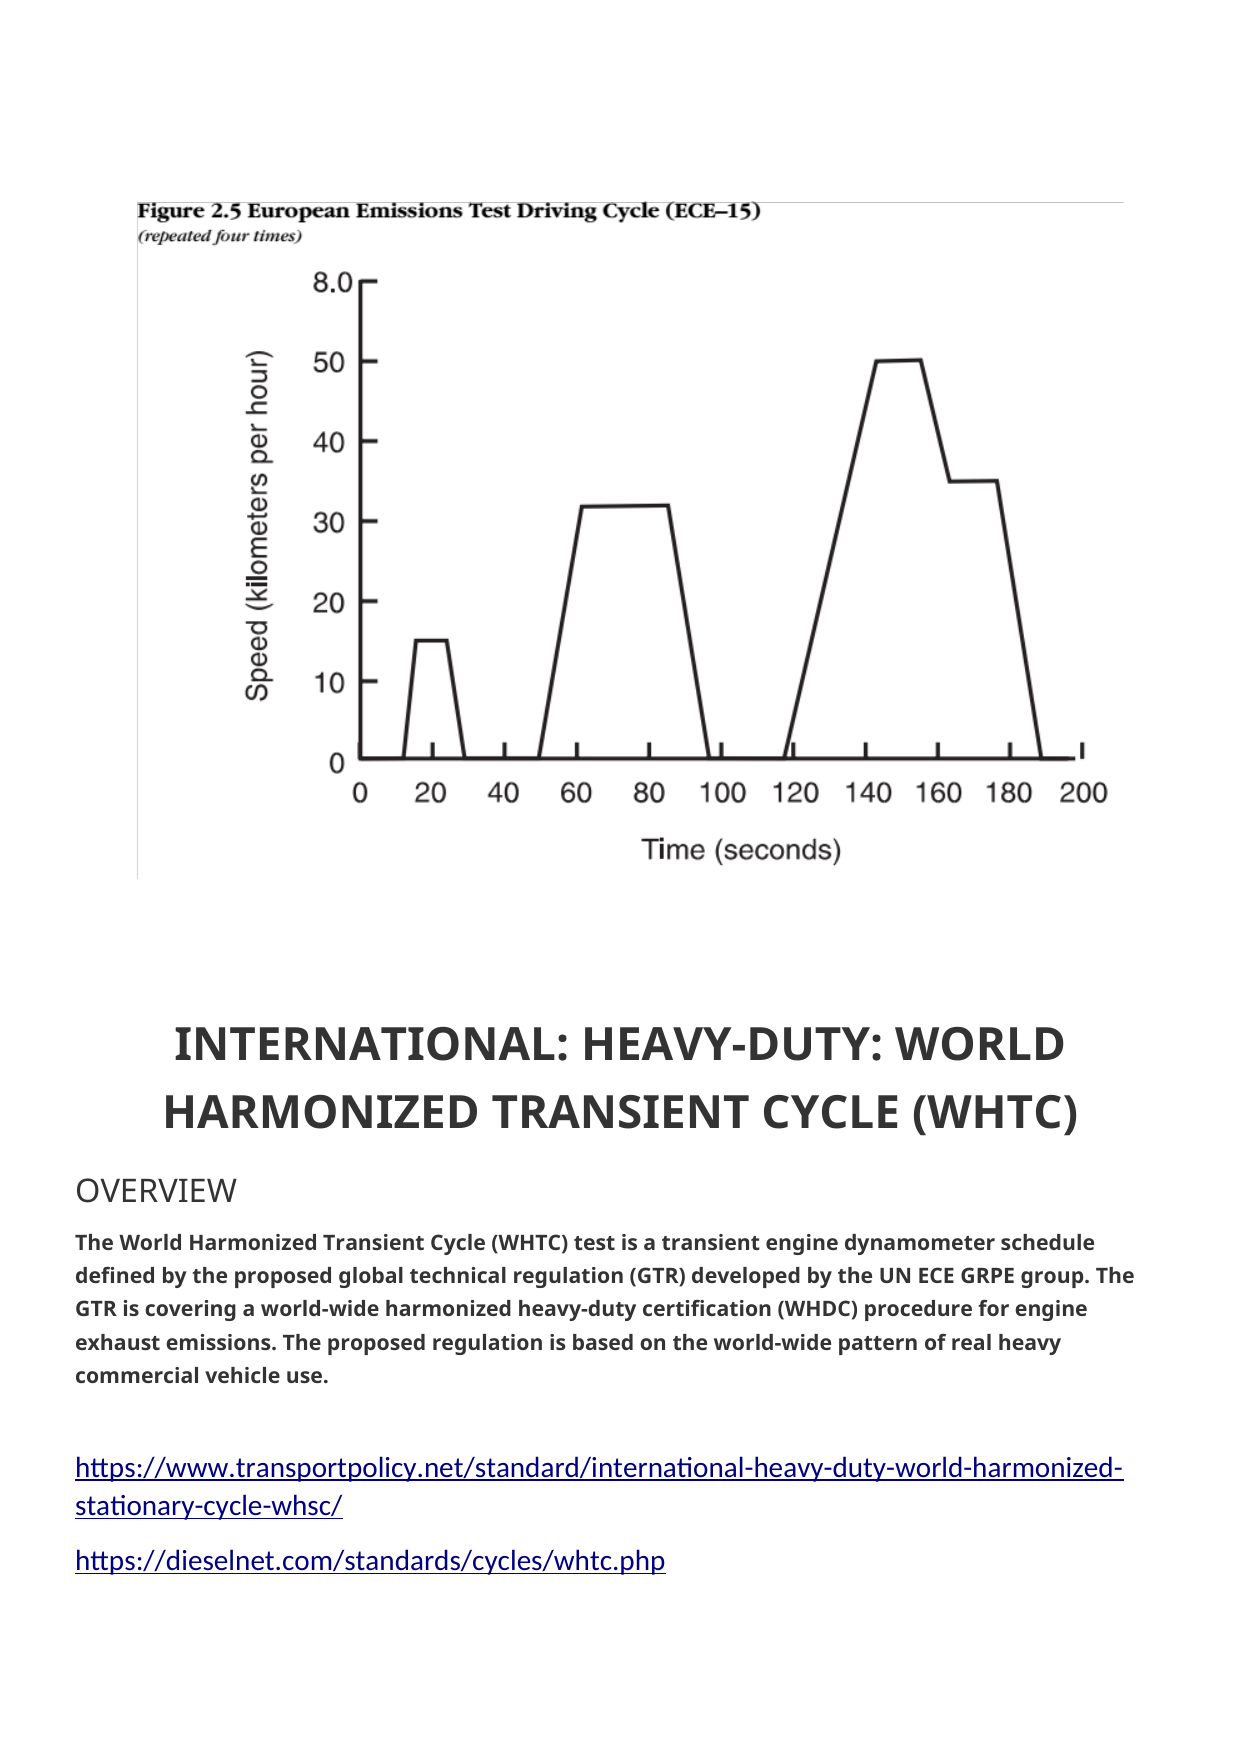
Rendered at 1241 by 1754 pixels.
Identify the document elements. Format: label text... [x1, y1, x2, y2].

text https://dieselnet.com/standards/cycles/whtc.php [75, 1542, 1165, 1578]
text The World Harmonized Transient Cycle (WHTC) test is a transient engine dynamometer schedule defined by the proposed global technical regulation (GTR) developed by the UN ECE GRPE group. The GTR is covering a world-wide harmonized heavy-duty certification (WHDC) procedure for engine exhaust emissions. The proposed regulation is based on the world-wide pattern of real heavy commercial vehicle use. [75, 1227, 1165, 1389]
subtitle OVERVIEW [75, 1167, 1165, 1211]
text INTERNATIONAL: HEAVY-DUTY: WORLD HARMONIZED TRANSIENT CYCLE (WHTC) [75, 1012, 1165, 1141]
text https://www.transportpolicy.net/standard/international-heavy-duty-world-harmonized-stationary-cycle-whsc/ [75, 1449, 1165, 1523]
picture [116, 185, 1124, 879]
